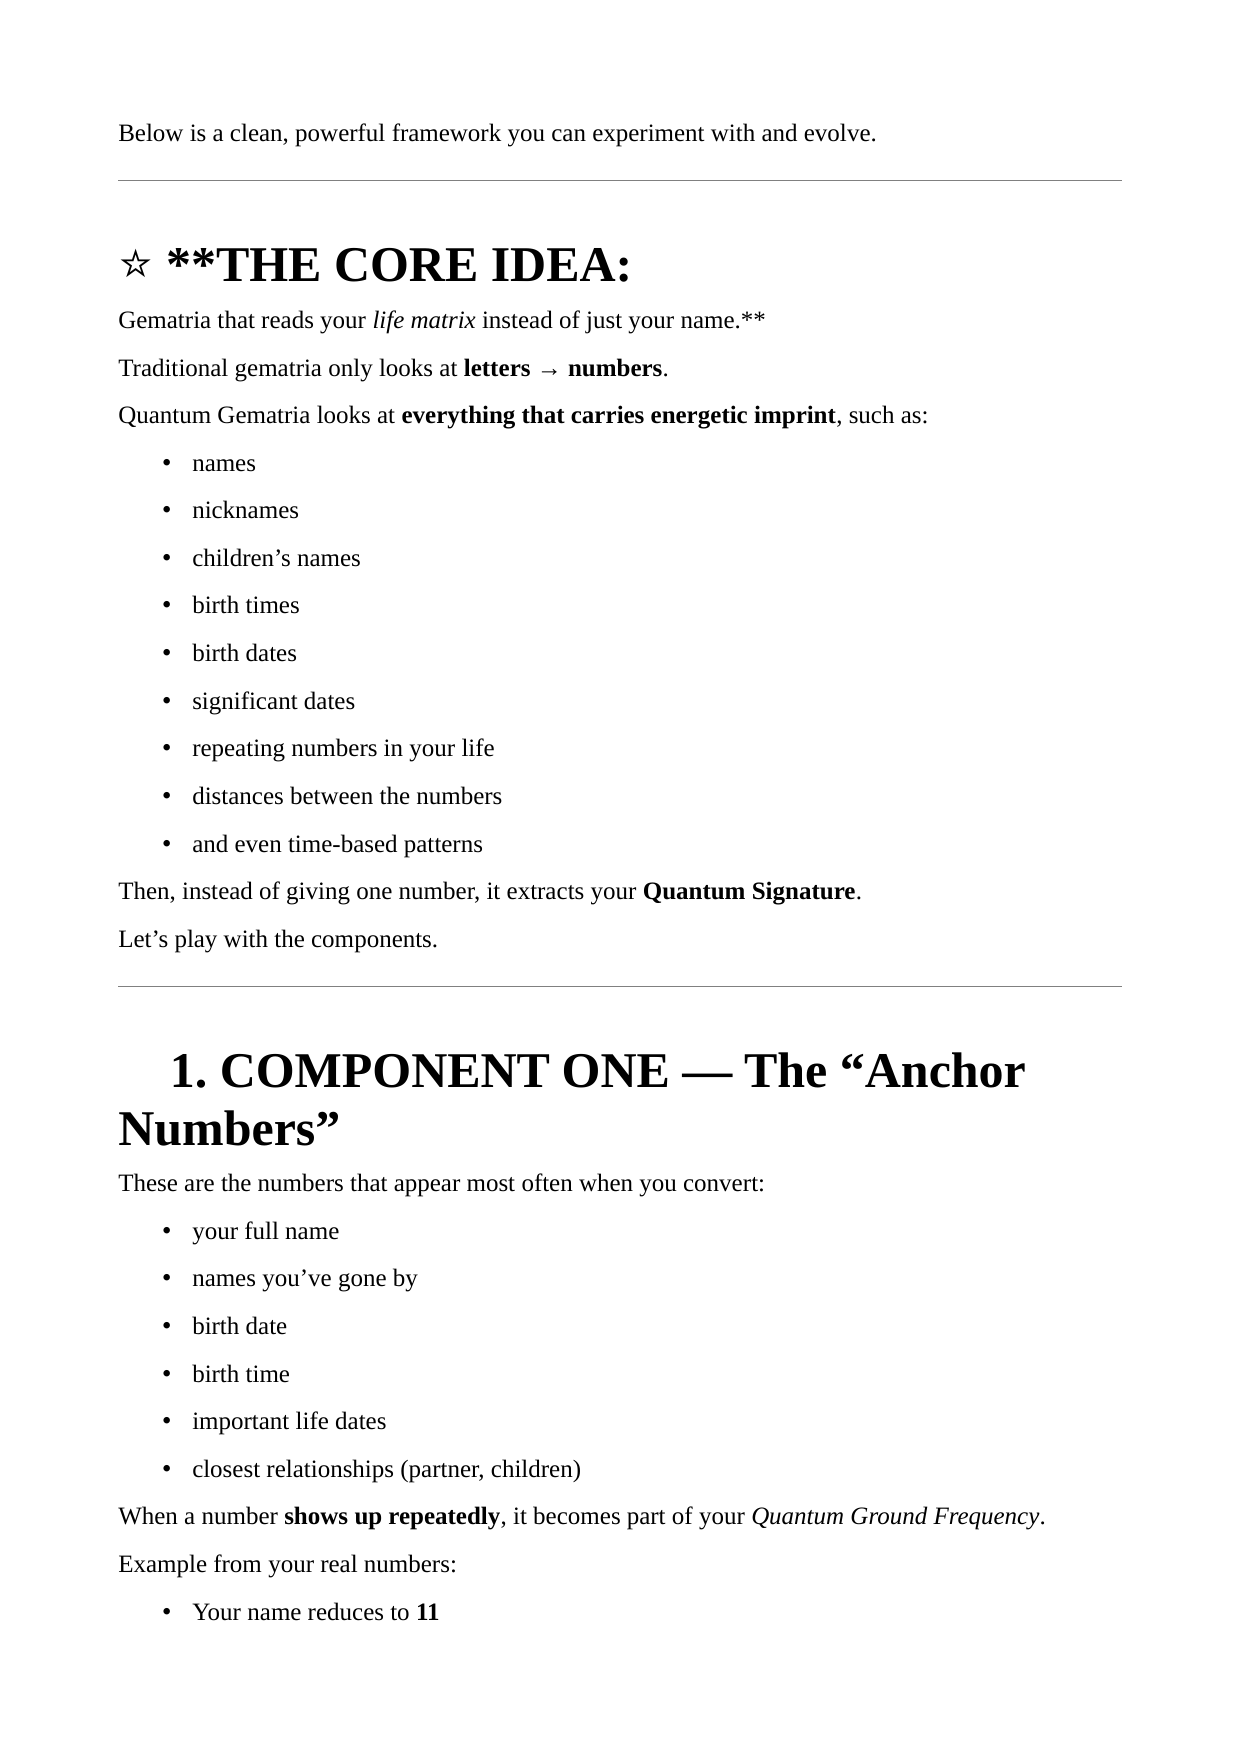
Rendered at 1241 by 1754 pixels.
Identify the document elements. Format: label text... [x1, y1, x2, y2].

text These are the numbers that appear most often when you convert: [118, 1168, 1122, 1197]
text Below is a clean, powerful framework you can experiment with and evolve. [118, 118, 1122, 147]
list birth times [162, 591, 1122, 619]
text Gematria that reads your life matrix instead of just your name.** [118, 305, 1122, 334]
list birth dates [162, 638, 1122, 667]
text Quantum Gematria looks at everything that carries energetic imprint, such as: [118, 400, 1122, 429]
text Example from your real numbers: [118, 1549, 1122, 1578]
list birth time [162, 1359, 1122, 1387]
text Then, instead of giving one number, it extracts your Quantum Signature. [118, 876, 1122, 905]
list significant dates [162, 686, 1122, 714]
list nicknames [162, 495, 1122, 524]
list birth date [162, 1311, 1122, 1340]
text When a number shows up repeatedly, it becomes part of your Quantum Ground Frequency. [118, 1501, 1122, 1530]
list Your name reduces to 11 [162, 1597, 1122, 1625]
list names you’ve gone by [162, 1263, 1122, 1292]
list your full name [162, 1216, 1122, 1244]
list and even time-based patterns [162, 829, 1122, 857]
subtitle 🔮 1. COMPONENT ONE — The “Anchor Numbers” [118, 1041, 1122, 1156]
subtitle ⭐ **THE CORE IDEA: [118, 235, 1122, 292]
list important life dates [162, 1406, 1122, 1435]
text Let’s play with the components. [118, 924, 1122, 953]
list distances between the numbers [162, 781, 1122, 810]
text Traditional gematria only looks at letters → numbers. [118, 353, 1122, 381]
list names [162, 448, 1122, 477]
list closest relationships (partner, children) [162, 1454, 1122, 1483]
list children’s names [162, 543, 1122, 572]
list repeating numbers in your life [162, 733, 1122, 762]
